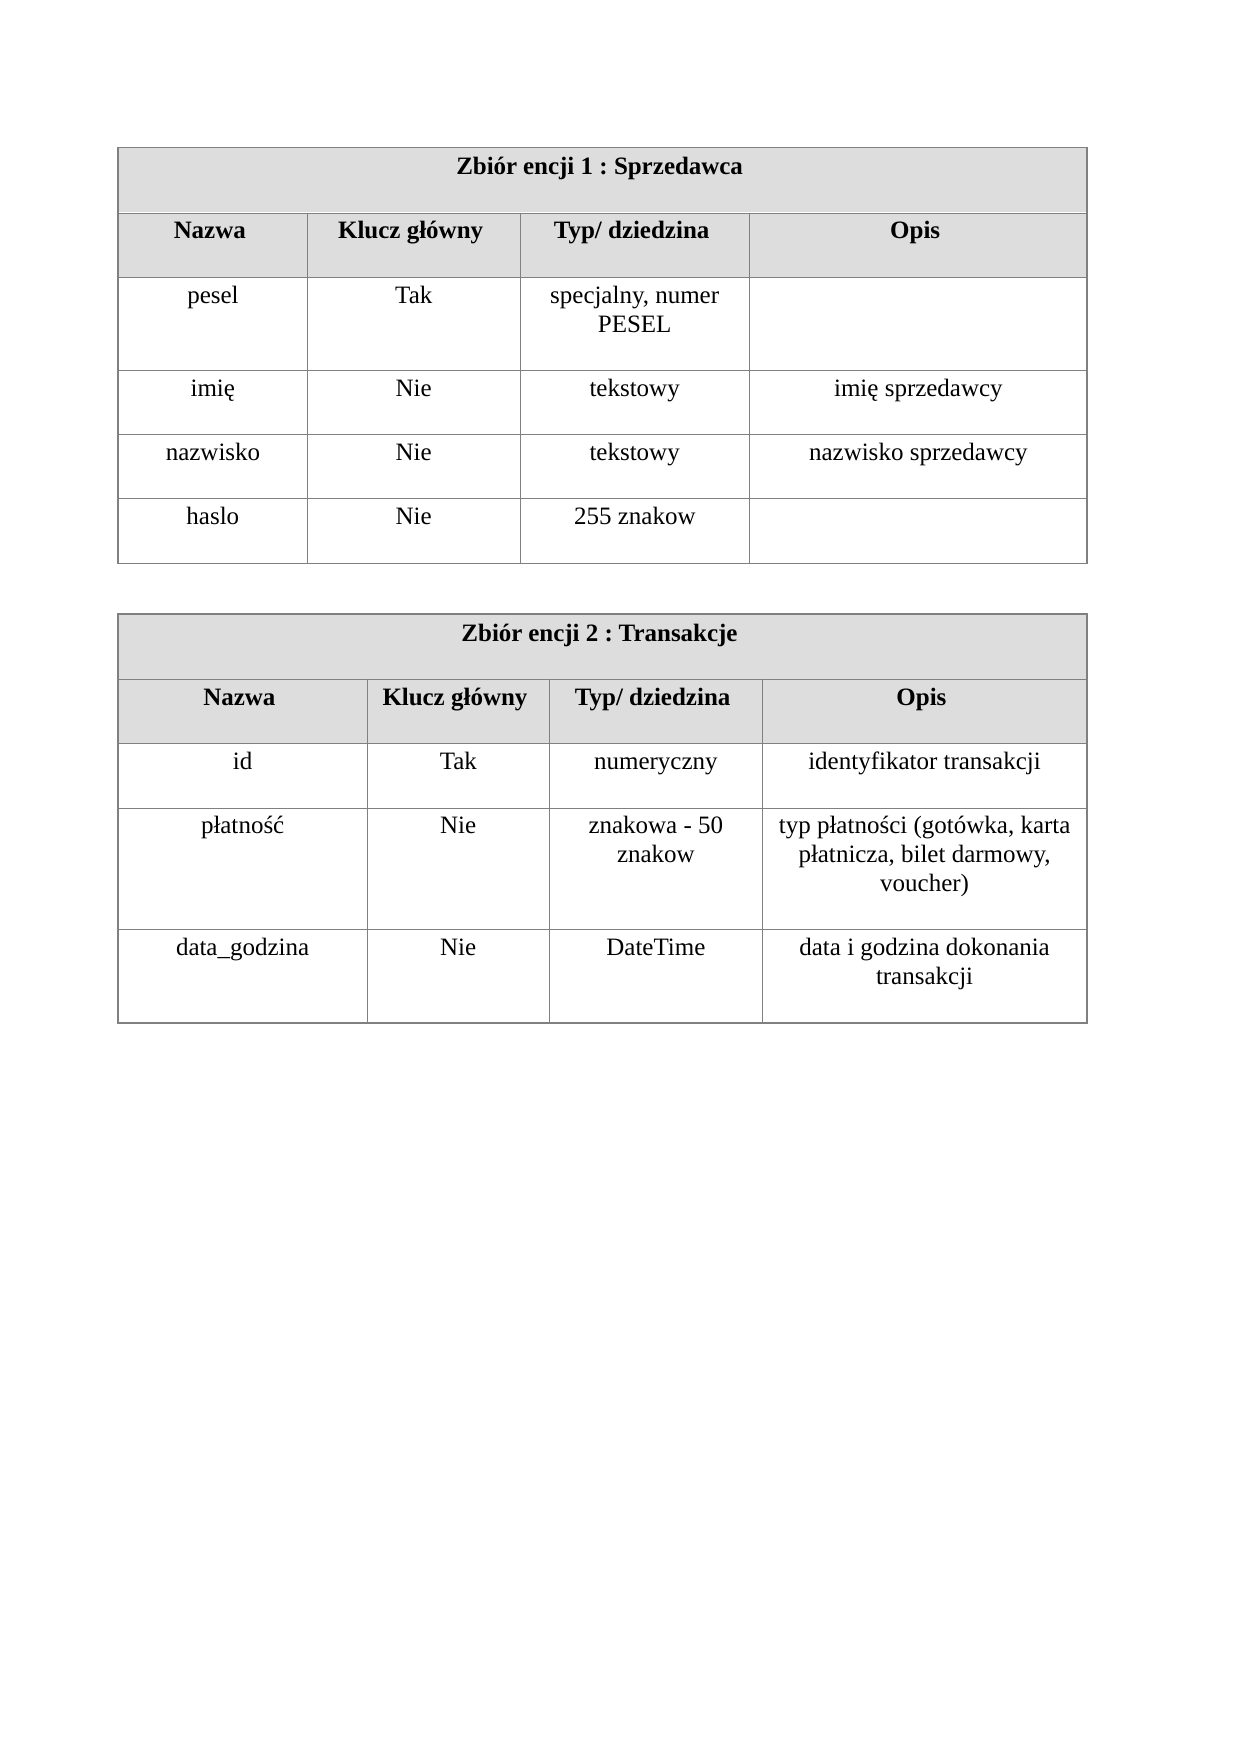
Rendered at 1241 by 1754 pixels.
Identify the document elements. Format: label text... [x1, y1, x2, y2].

table_cell Nazwa [119, 680, 367, 743]
table_cell nazwisko sprzedawcy [750, 435, 1086, 498]
table_cell znakowa - 50 znakow [550, 809, 762, 929]
table_cell Opis [763, 680, 1086, 743]
table_cell Nazwa [119, 214, 307, 277]
table_cell nazwisko [119, 435, 307, 498]
table_cell [750, 278, 1086, 370]
table_cell Klucz główny [368, 680, 549, 743]
table_cell id [119, 744, 367, 807]
table_cell identyfikator transakcji [763, 744, 1086, 807]
table_cell [750, 499, 1086, 563]
table_cell Klucz główny [308, 214, 520, 277]
table_cell typ płatności (gotówka, karta płatnicza, bilet darmowy, voucher) [763, 809, 1086, 929]
table_cell imię sprzedawcy [750, 371, 1086, 434]
table_cell data_godzina [119, 930, 367, 1022]
table_cell imię [119, 371, 307, 434]
table_cell Typ/ dziedzina [521, 214, 749, 277]
table_cell Nie [308, 435, 520, 498]
table_cell płatność [119, 809, 367, 929]
table_cell Typ/ dziedzina [550, 680, 762, 743]
table_cell data i godzina dokonania transakcji [763, 930, 1086, 1022]
table_cell Opis [750, 214, 1086, 277]
table_cell tekstowy [521, 435, 749, 498]
table_cell Nie [308, 371, 520, 434]
table_cell specjalny, numer PESEL [521, 278, 749, 370]
table_cell DateTime [550, 930, 762, 1022]
table_header Zbiór encji 2 : Transakcje [119, 615, 1086, 679]
table_cell Nie [368, 930, 549, 1022]
table_cell Nie [308, 499, 520, 563]
table_cell Tak [308, 278, 520, 370]
table_cell pesel [119, 278, 307, 370]
table_cell 255 znakow [521, 499, 749, 563]
table_cell numeryczny [550, 744, 762, 807]
table_cell Nie [368, 809, 549, 929]
table_header Zbiór encji 1 : Sprzedawca [119, 148, 1086, 212]
table_cell Tak [368, 744, 549, 807]
table_cell tekstowy [521, 371, 749, 434]
table_cell haslo [119, 499, 307, 563]
